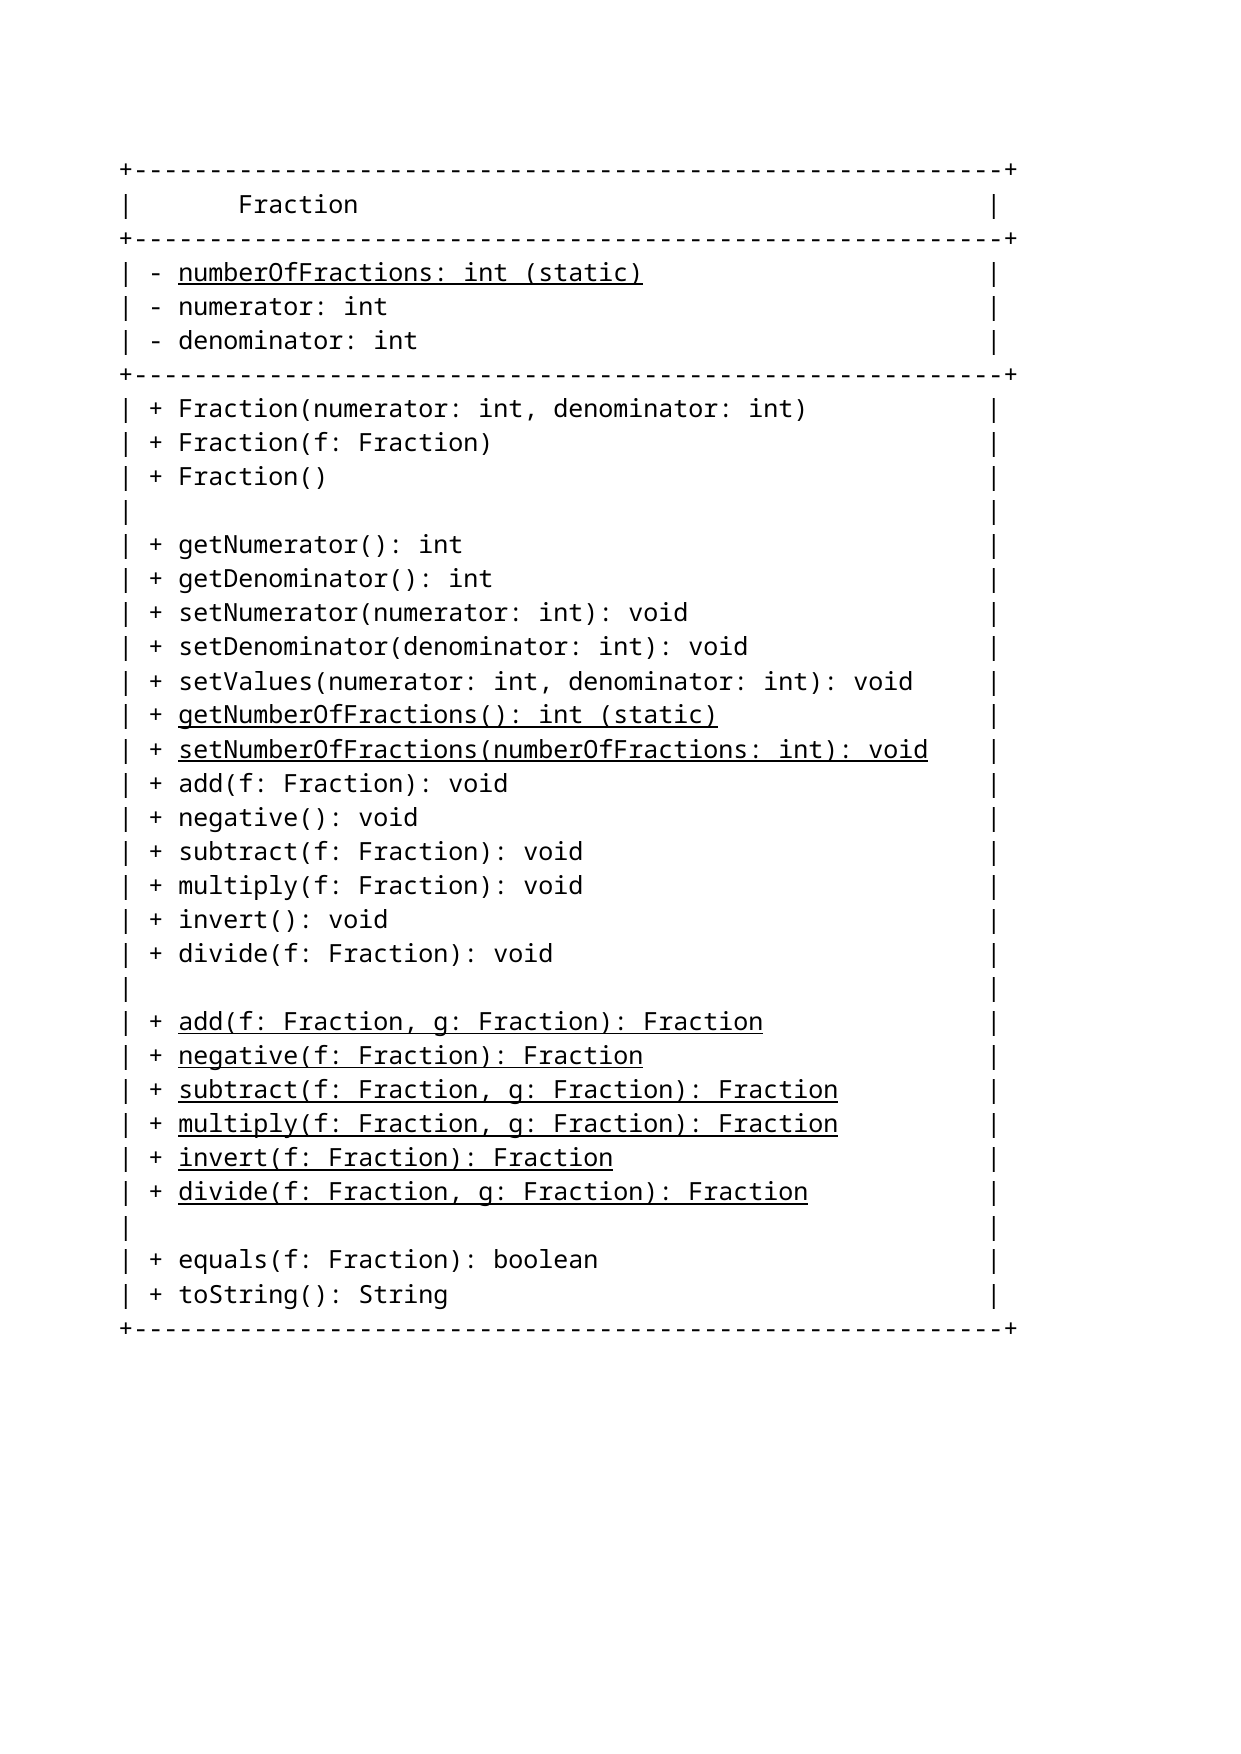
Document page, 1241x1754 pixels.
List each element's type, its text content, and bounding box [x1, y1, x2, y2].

text | + invert(f: Fraction): Fraction | [118, 1140, 1122, 1174]
text | | [118, 1208, 1122, 1242]
text | + setNumerator(numerator: int): void | [118, 595, 1122, 629]
text | + divide(f: Fraction, g: Fraction): Fraction | [118, 1174, 1122, 1208]
text | + Fraction() | [118, 459, 1122, 493]
text +----------------------------------------------------------+ [118, 357, 1122, 391]
text | + negative(): void | [118, 799, 1122, 833]
text | + multiply(f: Fraction, g: Fraction): Fraction | [118, 1106, 1122, 1140]
text | + multiply(f: Fraction): void | [118, 867, 1122, 902]
text | + negative(f: Fraction): Fraction | [118, 1038, 1122, 1072]
text | + add(f: Fraction, g: Fraction): Fraction | [118, 1004, 1122, 1038]
text | | [118, 493, 1122, 527]
text | + equals(f: Fraction): boolean | [118, 1242, 1122, 1276]
text | - numberOfFractions: int (static) | [118, 254, 1122, 288]
text | + subtract(f: Fraction, g: Fraction): Fraction | [118, 1072, 1122, 1106]
text | | [118, 970, 1122, 1004]
text | + getDenominator(): int | [118, 561, 1122, 595]
text | + add(f: Fraction): void | [118, 765, 1122, 799]
text | + Fraction(f: Fraction) | [118, 425, 1122, 459]
text | Fraction | [118, 186, 1122, 220]
text | + invert(): void | [118, 902, 1122, 936]
text | - denominator: int | [118, 322, 1122, 357]
text +----------------------------------------------------------+ [118, 1310, 1122, 1344]
text +----------------------------------------------------------+ [118, 152, 1122, 186]
text | + getNumberOfFractions(): int (static) | [118, 697, 1122, 731]
text | + Fraction(numerator: int, denominator: int) | [118, 391, 1122, 425]
text | + divide(f: Fraction): void | [118, 936, 1122, 970]
text +----------------------------------------------------------+ [118, 220, 1122, 254]
text | + setDenominator(denominator: int): void | [118, 629, 1122, 663]
text | + setNumberOfFractions(numberOfFractions: int): void | [118, 731, 1122, 765]
text | + subtract(f: Fraction): void | [118, 833, 1122, 867]
text | + getNumerator(): int | [118, 527, 1122, 561]
text | + setValues(numerator: int, denominator: int): void | [118, 663, 1122, 697]
text | + toString(): String | [118, 1276, 1122, 1310]
text | - numerator: int | [118, 288, 1122, 322]
